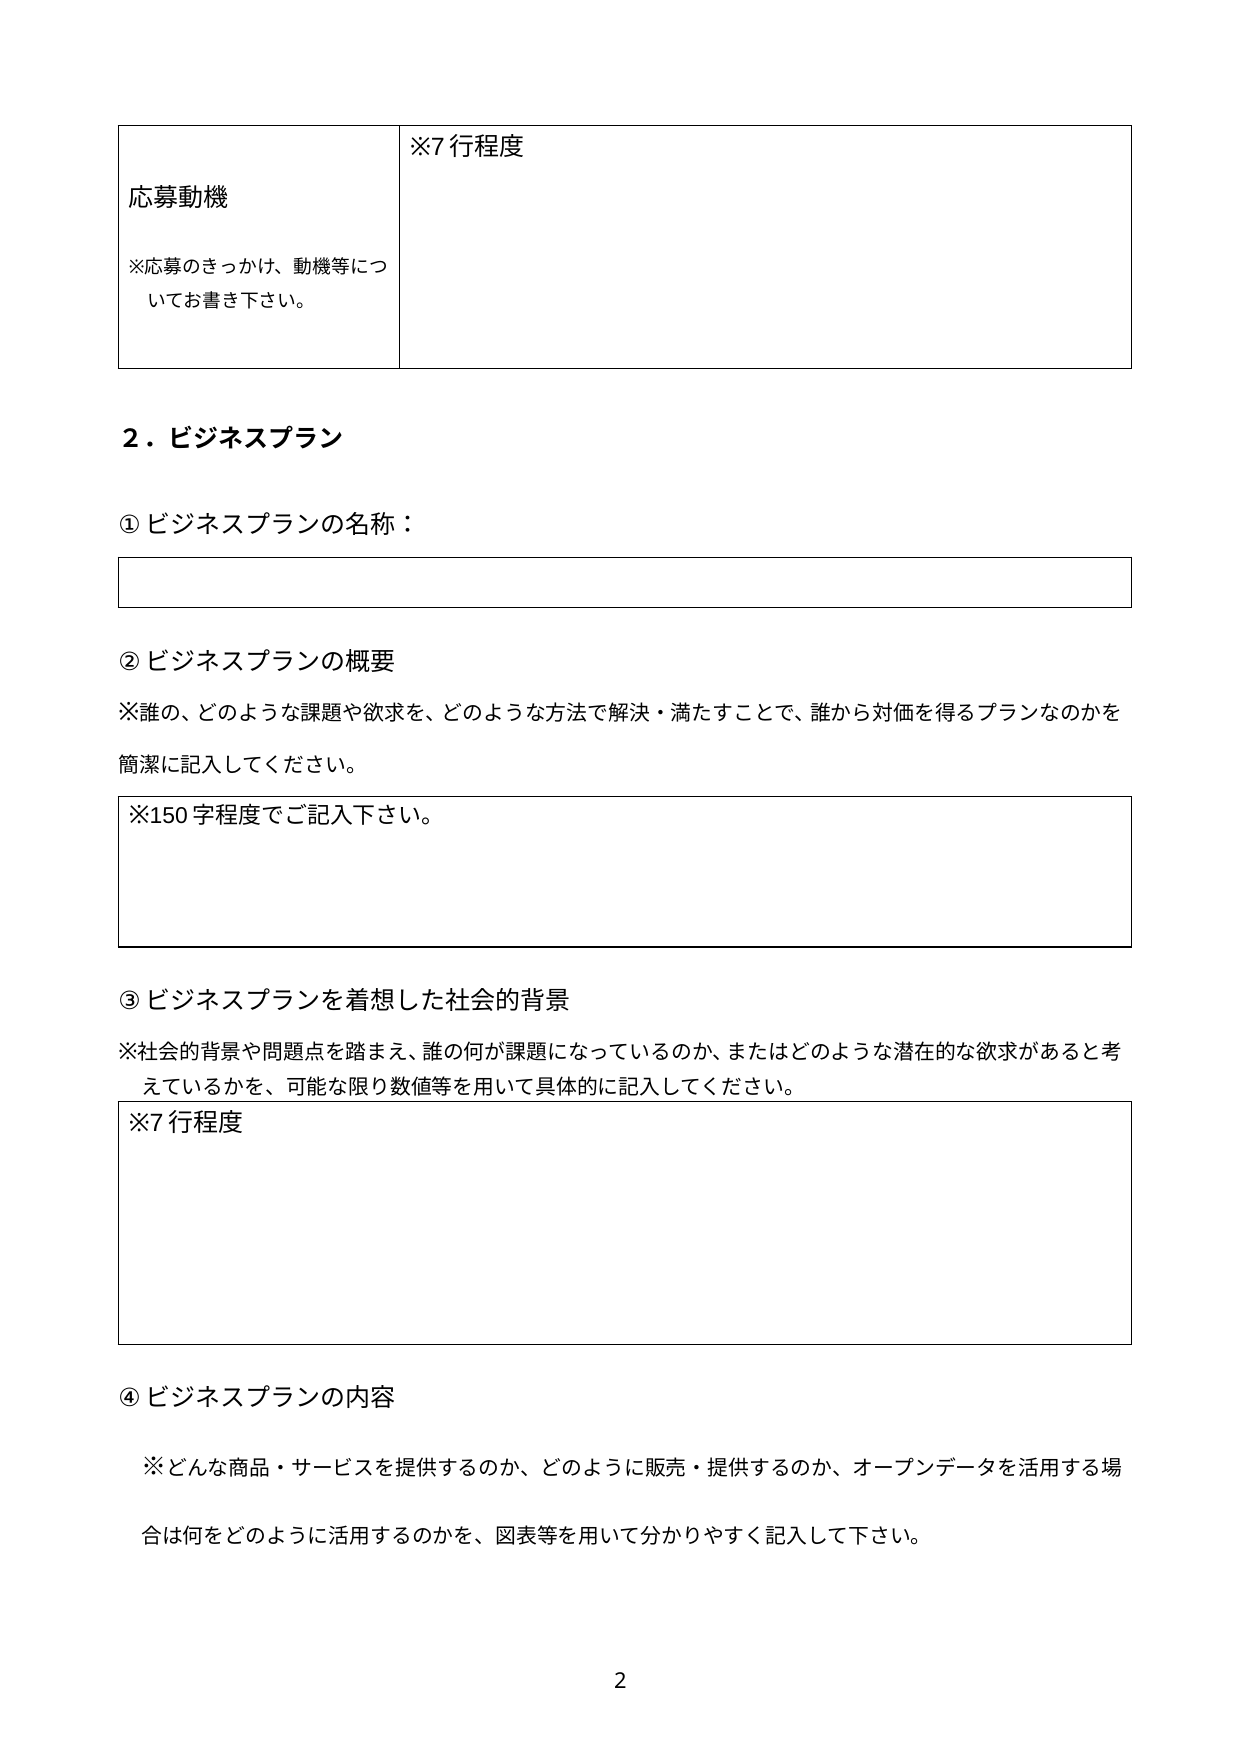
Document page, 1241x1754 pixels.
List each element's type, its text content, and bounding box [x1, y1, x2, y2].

table_header [119, 558, 1131, 607]
text ①ビジネスプランの名称： [118, 488, 1122, 557]
table_cell ※7行程度 [400, 126, 1131, 368]
text ２．ビジネスプラン [118, 403, 1122, 471]
table_cell 応募動機 ※応募のきっかけ、動機等についてお書き下さい。 [119, 126, 399, 368]
text ②ビジネスプランの概要 ※誰の、どのような課題や欲求を、どのような方法で解決・満たすことで、誰から対価を得るプランなのかを簡潔に記入してください。 [118, 625, 1122, 796]
text ※社会的背景や問題点を踏まえ、誰の何が課題になっているのか、またはどのような潜在的な欲求があると考えているかを、可能な限り数値等を用いて具体的に記入してください。 [118, 1033, 1122, 1101]
table_header ※7行程度 [119, 1102, 1131, 1343]
text ④ビジネスプランの内容 [118, 1362, 1122, 1430]
text ③ビジネスプランを着想した社会的背景 [118, 964, 1122, 1033]
text ※どんな商品・サービスを提供するのか、どのように販売・提供するのか、オープンデータを活用する場合は何をどのように活用するのかを、図表等を用いて分かりやすく記入して下さい。 [118, 1430, 1122, 1567]
table_header ※150字程度でご記入下さい。 [119, 797, 1131, 946]
